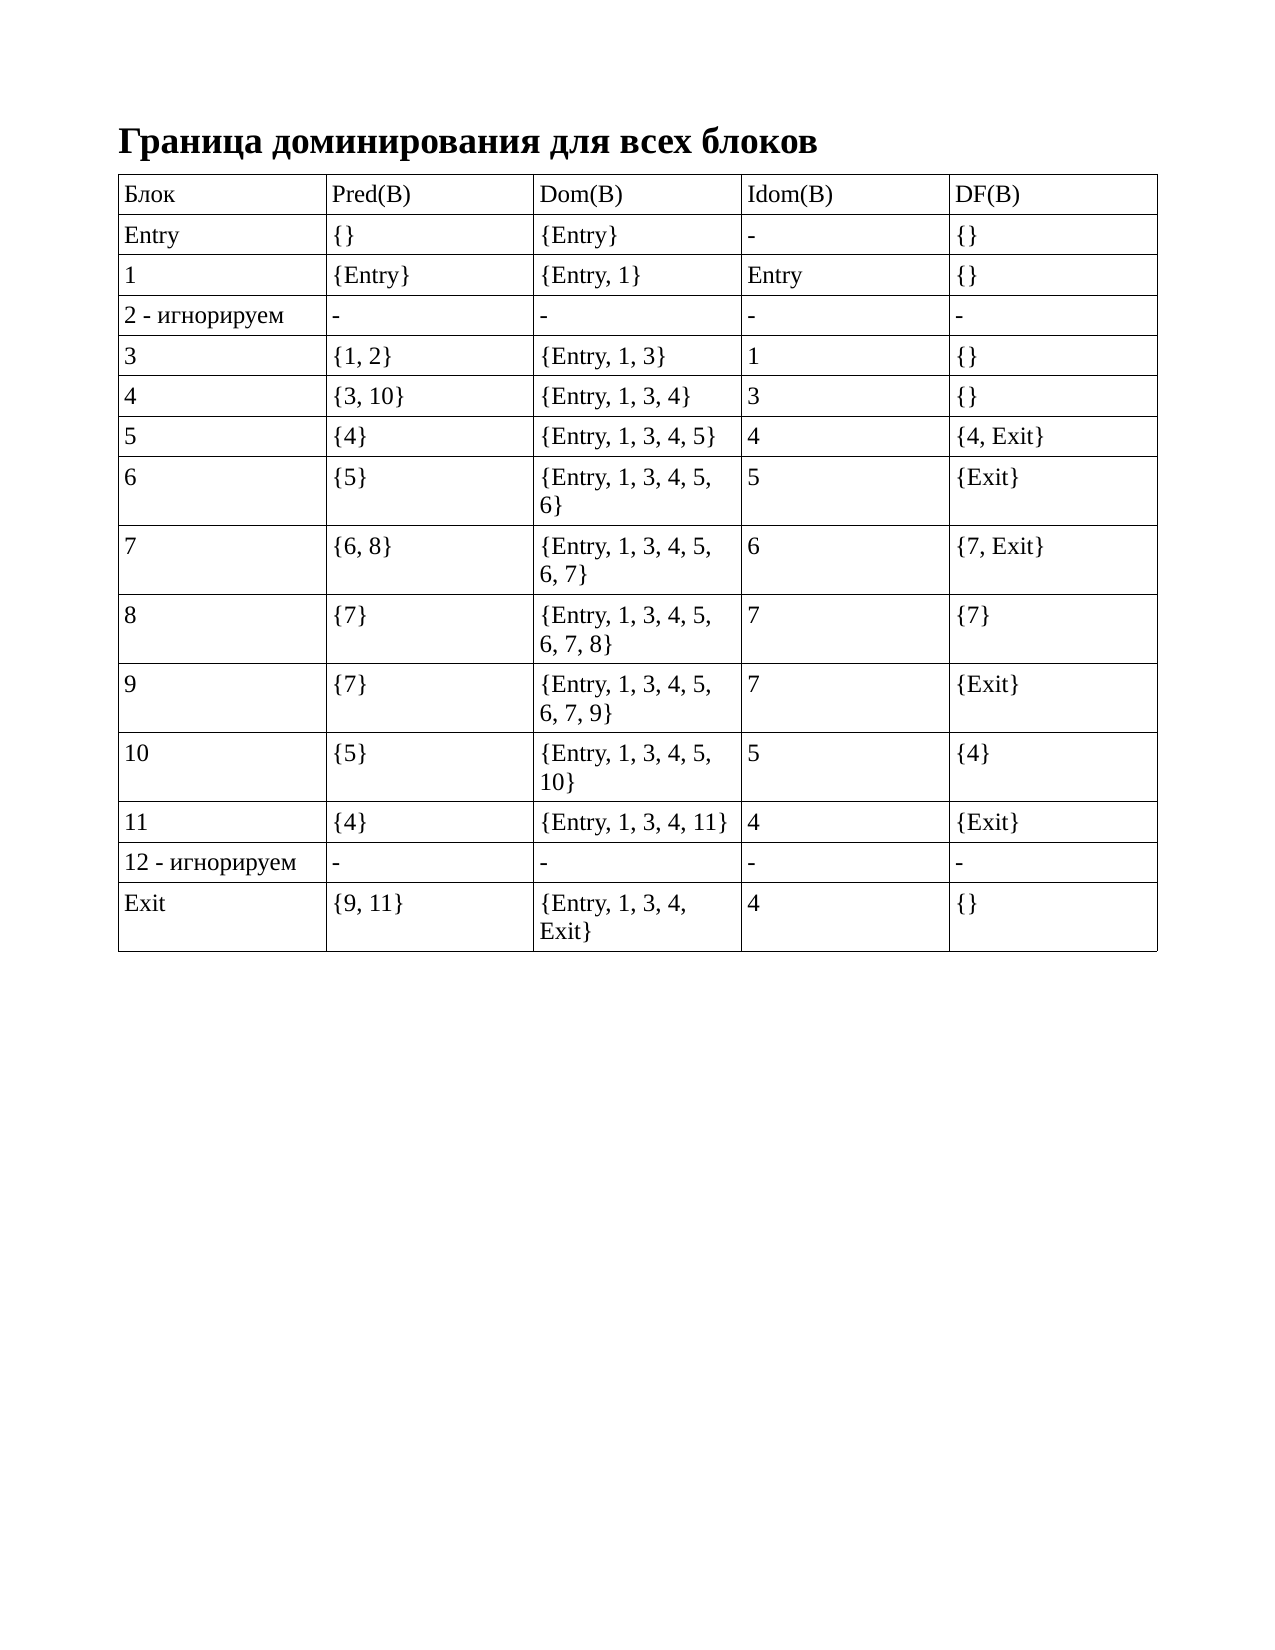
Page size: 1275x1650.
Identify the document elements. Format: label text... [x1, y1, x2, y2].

table_cell {4} [950, 733, 1157, 801]
table_cell 7 [742, 664, 949, 732]
table_cell 9 [119, 664, 326, 732]
table_cell - [327, 843, 533, 882]
table_cell - [950, 843, 1157, 882]
table_cell 3 [119, 336, 326, 375]
table_cell {4} [327, 802, 533, 842]
table_cell 3 [742, 376, 949, 416]
table_cell {Entry} [534, 215, 741, 254]
table_header Idom(B) [742, 175, 949, 214]
table_cell {Entry, 1, 3, 4, 11} [534, 802, 741, 842]
table_cell {7} [950, 595, 1157, 663]
table_header Pred(B) [327, 175, 533, 214]
table_cell {} [950, 336, 1157, 375]
table_cell {6, 8} [327, 526, 533, 594]
table_cell Exit [119, 883, 326, 951]
table_cell {4, Exit} [950, 417, 1157, 456]
table_cell Entry [119, 215, 326, 254]
table_cell Entry [742, 255, 949, 295]
table_cell {} [950, 376, 1157, 416]
table_cell {Entry} [327, 255, 533, 295]
table_cell 12 - игнорируем [119, 843, 326, 882]
table_cell {5} [327, 733, 533, 801]
table_cell 5 [742, 733, 949, 801]
table_cell 7 [742, 595, 949, 663]
table_header DF(B) [950, 175, 1157, 214]
table_cell 4 [742, 883, 949, 951]
table_cell {7} [327, 664, 533, 732]
table_cell 4 [119, 376, 326, 416]
table_cell 1 [119, 255, 326, 295]
table_cell {Exit} [950, 802, 1157, 842]
table_cell 1 [742, 336, 949, 375]
table_cell {7} [327, 595, 533, 663]
table_cell 5 [742, 457, 949, 525]
table_cell - [534, 843, 741, 882]
table_cell 4 [742, 802, 949, 842]
table_cell {9, 11} [327, 883, 533, 951]
table_cell {Entry, 1, 3, 4, 5, 6} [534, 457, 741, 525]
table_cell 11 [119, 802, 326, 842]
table_cell {Entry, 1, 3, 4, 5, 10} [534, 733, 741, 801]
table_cell 10 [119, 733, 326, 801]
table_cell 6 [119, 457, 326, 525]
table_cell - [950, 296, 1157, 335]
table_cell {7, Exit} [950, 526, 1157, 594]
table_cell {Entry, 1, 3, 4, 5} [534, 417, 741, 456]
table_cell - [327, 296, 533, 335]
table_cell {1, 2} [327, 336, 533, 375]
table_cell {} [950, 215, 1157, 254]
table_header Блок [119, 175, 326, 214]
subtitle Граница доминирования для всех блоков [118, 118, 1157, 161]
table_cell {Entry, 1, 3, 4, Exit} [534, 883, 741, 951]
table_cell 5 [119, 417, 326, 456]
table_cell - [534, 296, 741, 335]
table_cell {3, 10} [327, 376, 533, 416]
table_cell 2 - игнорируем [119, 296, 326, 335]
table_cell 6 [742, 526, 949, 594]
table_cell {Entry, 1} [534, 255, 741, 295]
table_cell {} [950, 255, 1157, 295]
table_cell {5} [327, 457, 533, 525]
table_cell {} [327, 215, 533, 254]
table_cell - [742, 296, 949, 335]
table_cell - [742, 215, 949, 254]
table_cell - [742, 843, 949, 882]
table_cell {Entry, 1, 3} [534, 336, 741, 375]
table_cell 4 [742, 417, 949, 456]
table_cell {Exit} [950, 664, 1157, 732]
table_cell 8 [119, 595, 326, 663]
table_cell {Entry, 1, 3, 4, 5, 6, 7, 9} [534, 664, 741, 732]
table_cell {Entry, 1, 3, 4, 5, 6, 7, 8} [534, 595, 741, 663]
table_cell {} [950, 883, 1157, 951]
table_cell {Entry, 1, 3, 4, 5, 6, 7} [534, 526, 741, 594]
table_cell {Exit} [950, 457, 1157, 525]
table_cell {4} [327, 417, 533, 456]
table_cell {Entry, 1, 3, 4} [534, 376, 741, 416]
table_cell 7 [119, 526, 326, 594]
table_header Dom(B) [534, 175, 741, 214]
